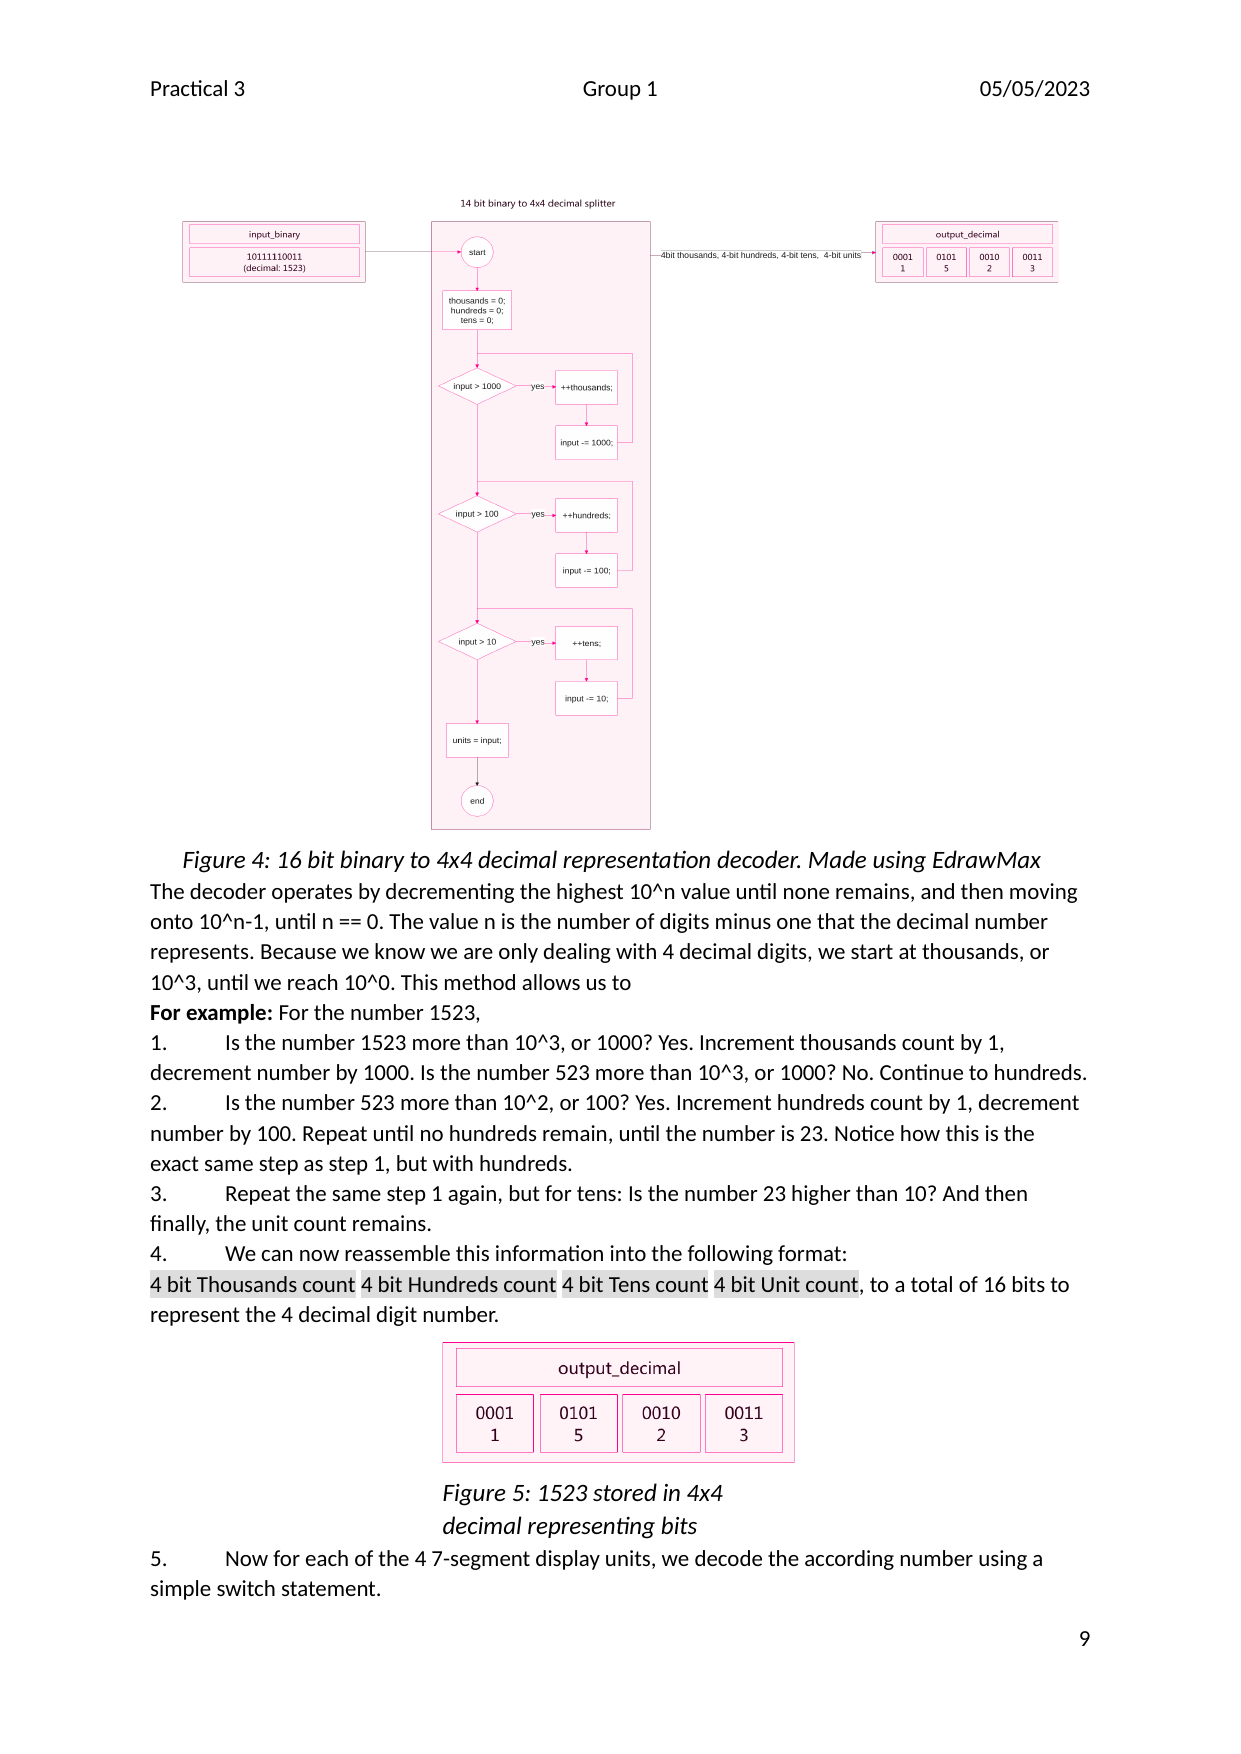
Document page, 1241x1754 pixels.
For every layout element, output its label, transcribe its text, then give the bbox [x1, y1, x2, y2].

list The decoder operates by decrementing the highest 10^n value until none remains, and then moving onto 10^n-1, until n == 0. The value n is the number of digits minus one that the decimal number represents. Because we know we are only dealing with 4 decimal digits, we start at thousands, or 10^3, until we reach 10^0. This method allows us to [150, 180, 1090, 996]
list Figure 5: 1523 stored in 4x4 decimal representing bits [442, 1463, 794, 1541]
list Is the number 1523 more than 10^3, or 1000? Yes. Increment thousands count by 1, decrement number by 1000. Is the number 523 more than 10^3, or 1000? No. Continue to hundreds. [150, 1028, 1090, 1086]
text Figure 4: 16 bit binary to 4x4 decimal representation decoder. Made using EdrawMax [182, 830, 1058, 875]
list For example: For the number 1523, [150, 998, 1090, 1026]
picture [442, 1342, 795, 1463]
list Now for each of the 4 7-segment display units, we decode the according number using a simple switch statement. [150, 1544, 1090, 1602]
list Is the number 523 more than 10^2, or 100? Yes. Increment hundreds count by 1, decrement number by 100. Repeat until no hundreds remain, until the number is 23. Notice how this is the exact same step as step 1, but with hundreds. [150, 1088, 1090, 1177]
picture [182, 192, 1059, 830]
list [442, 1330, 794, 1342]
list 4 bit Thousands count 4 bit Hundreds count 4 bit Tens count 4 bit Unit count, to a total of 16 bits to represent the 4 decimal digit number. [150, 1270, 1090, 1328]
list We can now reassemble this information into the following format: [150, 1239, 1090, 1267]
list Repeat the same step 1 again, but for tens: Is the number 23 higher than 10? And then finally, the unit count remains. [150, 1179, 1090, 1237]
